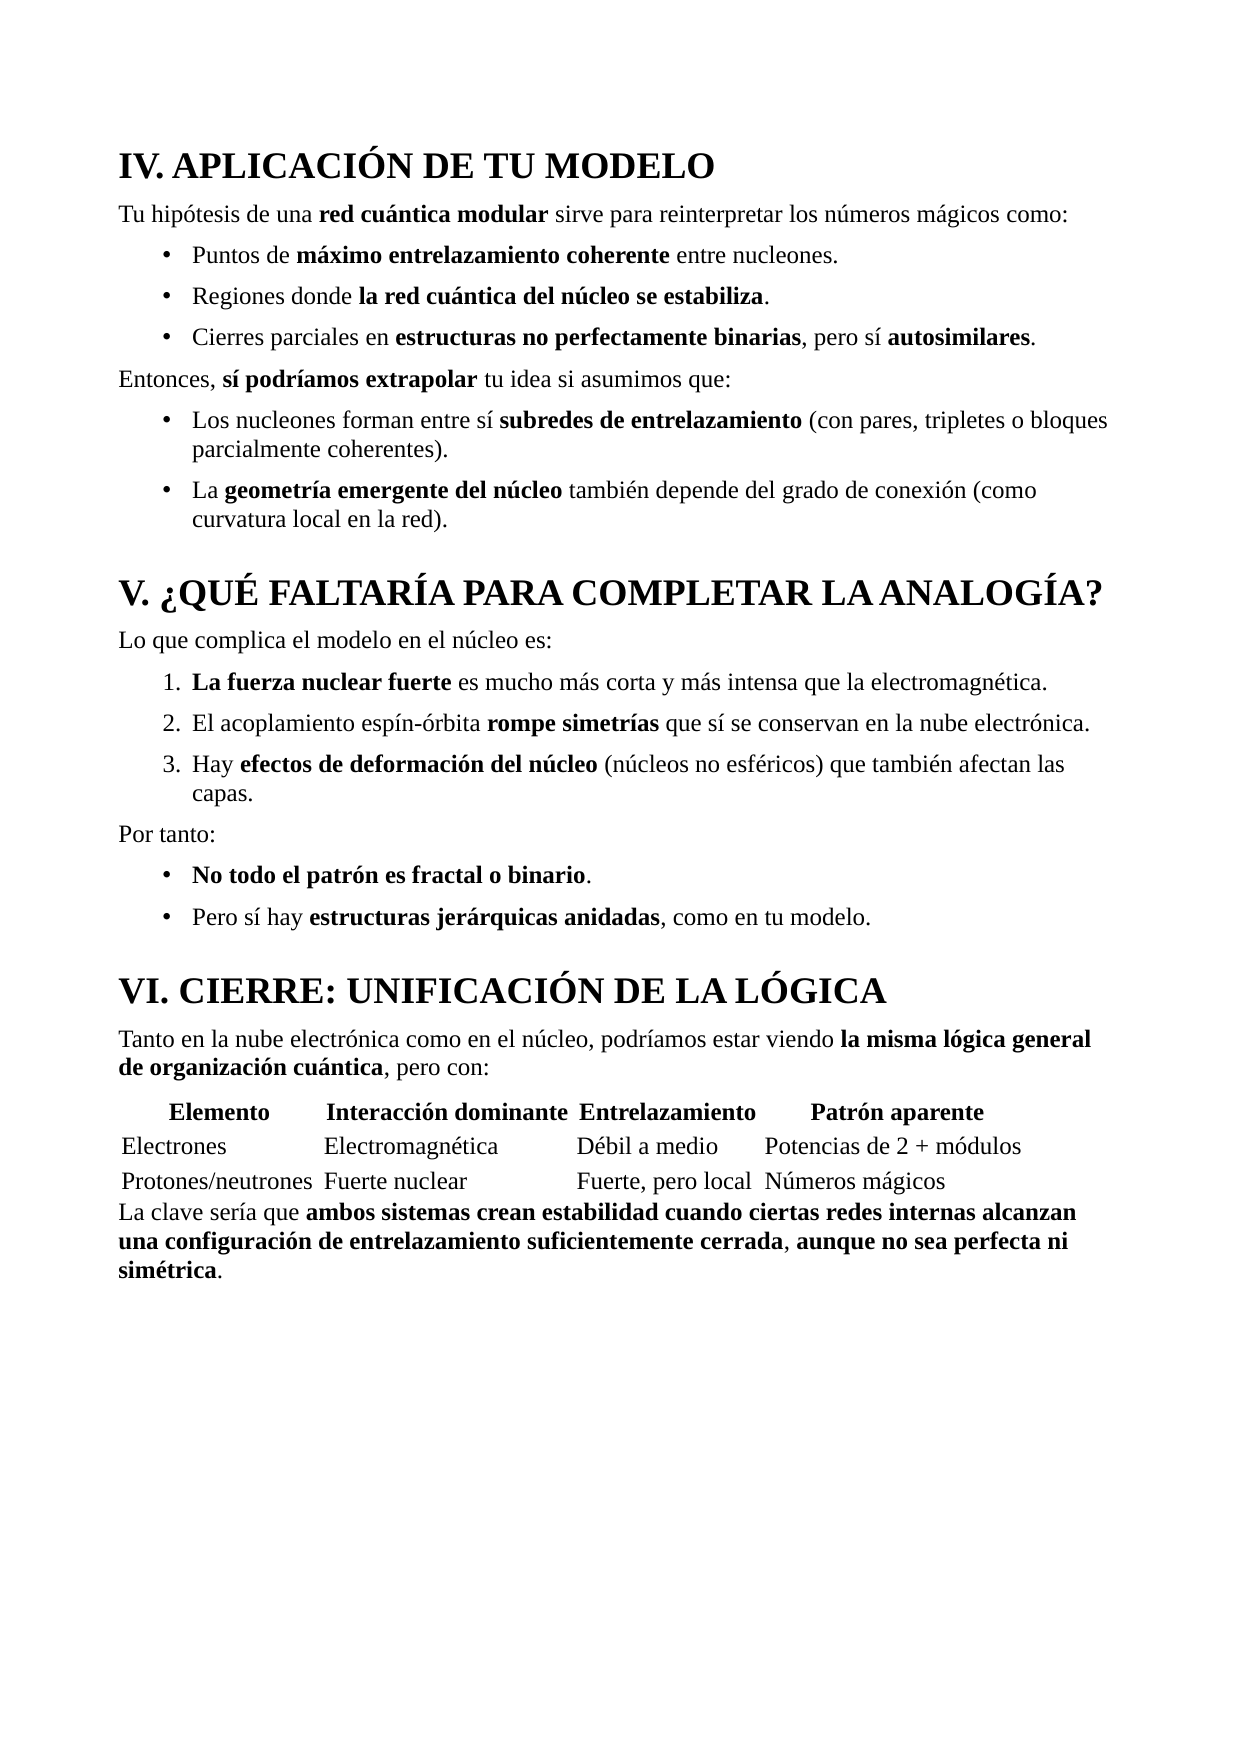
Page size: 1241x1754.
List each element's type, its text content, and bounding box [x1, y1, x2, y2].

list Regiones donde la red cuántica del núcleo se estabiliza. [162, 281, 1122, 310]
table_cell Electromagnética [321, 1128, 573, 1163]
list Hay efectos de deformación del núcleo (núcleos no esféricos) que también afectan las capas. [162, 749, 1122, 807]
table_cell Fuerte, pero local [574, 1163, 761, 1197]
text Entonces, sí podríamos extrapolar tu idea si asumimos que: [118, 364, 1122, 392]
table_cell Potencias de 2 + módulos [761, 1128, 1033, 1163]
text Tanto en la nube electrónica como en el núcleo, podríamos estar viendo la misma lógica general de organización cuántica, pero con: [118, 1024, 1122, 1081]
table_header Interacción dominante [321, 1094, 573, 1128]
table_cell Fuerte nuclear [321, 1163, 573, 1197]
list Cierres parciales en estructuras no perfectamente binarias, pero sí autosimilares. [162, 322, 1122, 351]
list Puntos de máximo entrelazamiento coherente entre nucleones. [162, 240, 1122, 269]
table_cell Números mágicos [761, 1163, 1033, 1197]
subtitle IV. APLICACIÓN DE TU MODELO [118, 143, 1122, 186]
table_header Patrón aparente [761, 1094, 1033, 1128]
table_cell Protones/neutrones [118, 1163, 321, 1197]
table_cell Electrones [118, 1128, 321, 1163]
text Por tanto: [118, 819, 1122, 848]
list La geometría emergente del núcleo también depende del grado de conexión (como curvatura local en la red). [162, 475, 1122, 532]
list Los nucleones forman entre sí subredes de entrelazamiento (con pares, tripletes o bloques parcialmente coherentes). [162, 405, 1122, 462]
list El acoplamiento espín-órbita rompe simetrías que sí se conservan en la nube electrónica. [162, 708, 1122, 737]
table_header Entrelazamiento [574, 1094, 761, 1128]
table_cell Débil a medio [574, 1128, 761, 1163]
subtitle VI. CIERRE: UNIFICACIÓN DE LA LÓGICA [118, 968, 1122, 1011]
list No todo el patrón es fractal o binario. [162, 861, 1122, 889]
list Pero sí hay estructuras jerárquicas anidadas, como en tu modelo. [162, 902, 1122, 931]
text Tu hipótesis de una red cuántica modular sirve para reinterpretar los números mágicos como: [118, 199, 1122, 227]
table_header Elemento [118, 1094, 321, 1128]
text La clave sería que ambos sistemas crean estabilidad cuando ciertas redes internas alcanzan una configuración de entrelazamiento suficientemente cerrada, aunque no sea perfecta ni simétrica. [118, 1197, 1122, 1284]
list La fuerza nuclear fuerte es mucho más corta y más intensa que la electromagnética. [162, 667, 1122, 696]
subtitle V. ¿QUÉ FALTARÍA PARA COMPLETAR LA ANALOGÍA? [118, 570, 1122, 613]
text Lo que complica el modelo en el núcleo es: [118, 626, 1122, 654]
